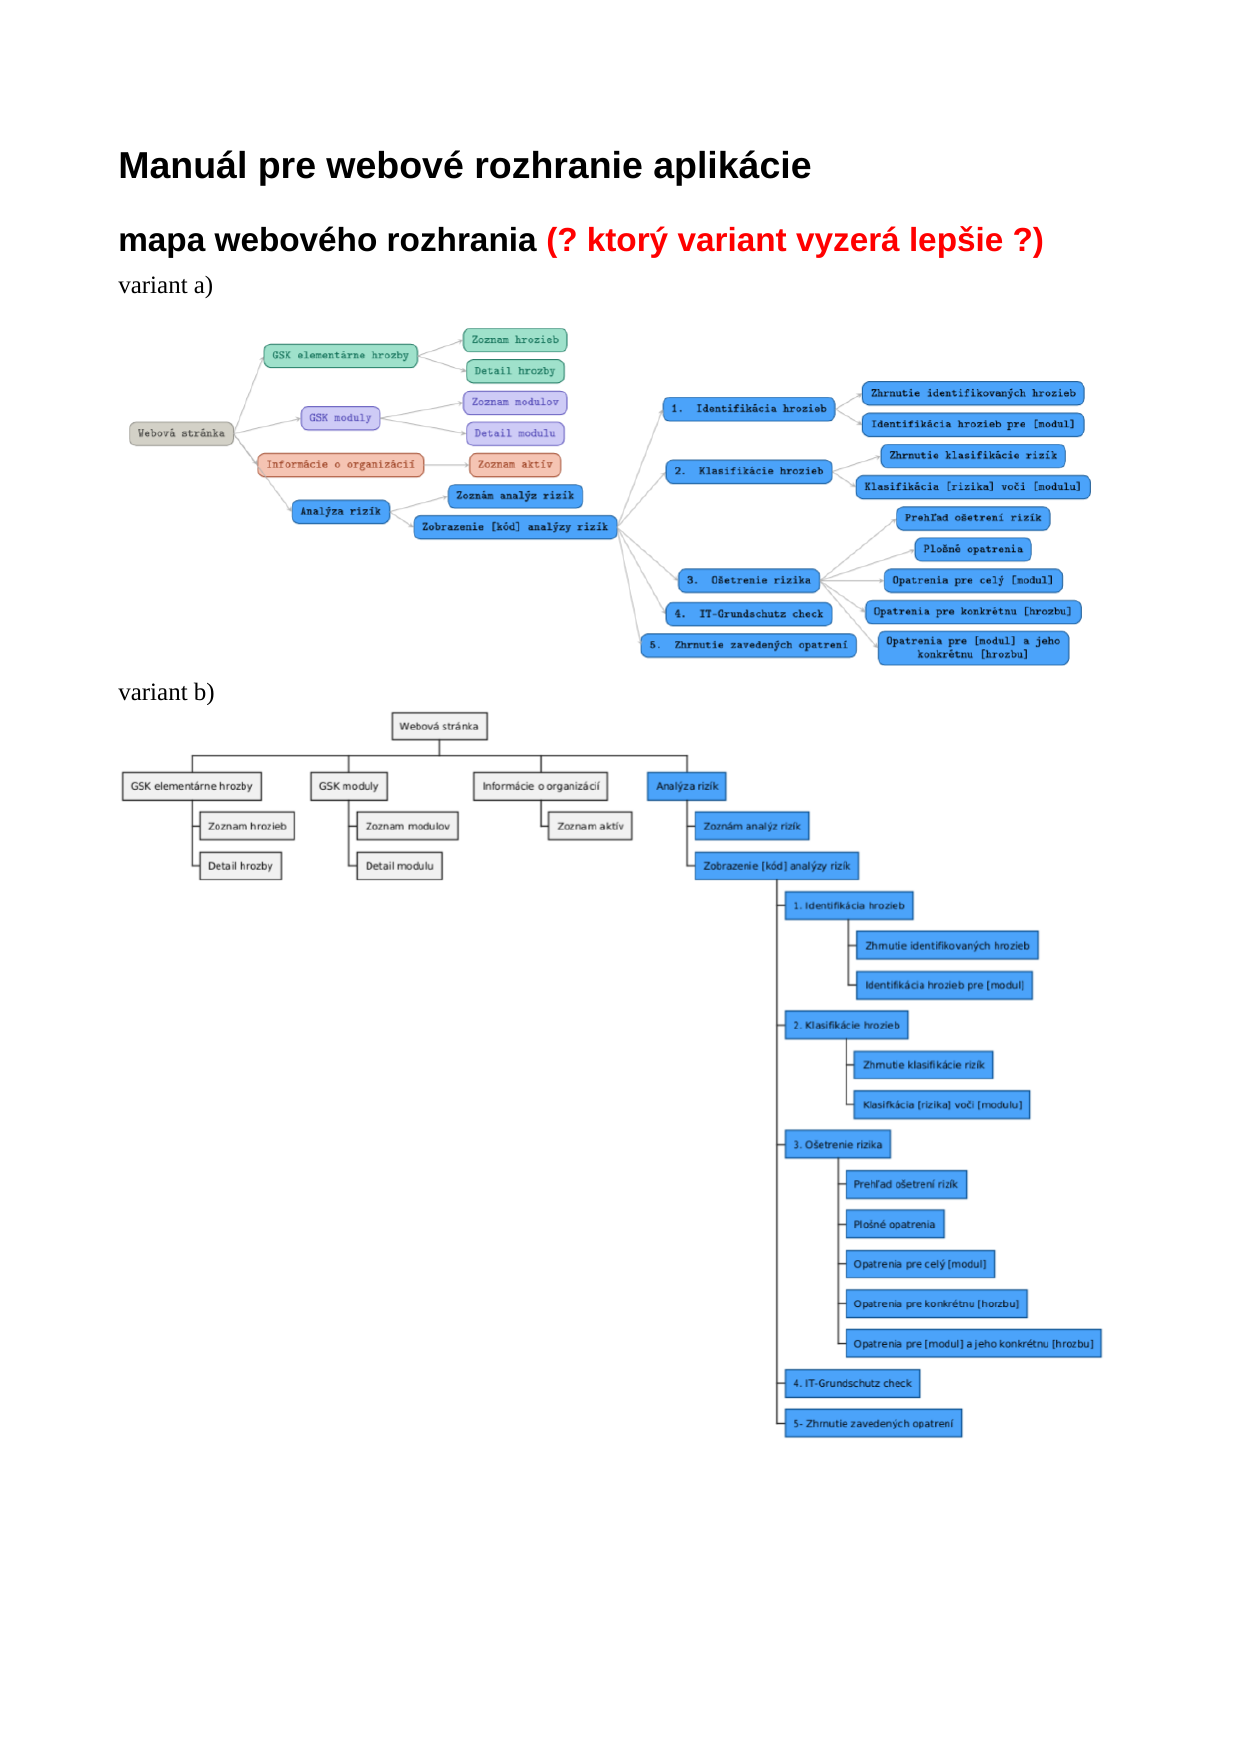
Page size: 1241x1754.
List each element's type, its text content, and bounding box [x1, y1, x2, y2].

subtitle Manuál pre webové rozhranie aplikácie [118, 143, 1122, 186]
text variant b) [118, 677, 1122, 705]
picture [118, 705, 1123, 1502]
text variant a) [118, 271, 1122, 299]
picture [118, 299, 1123, 677]
subtitle mapa webového rozhrania (? ktorý variant vyzerá lepšie ?) [118, 219, 1122, 258]
